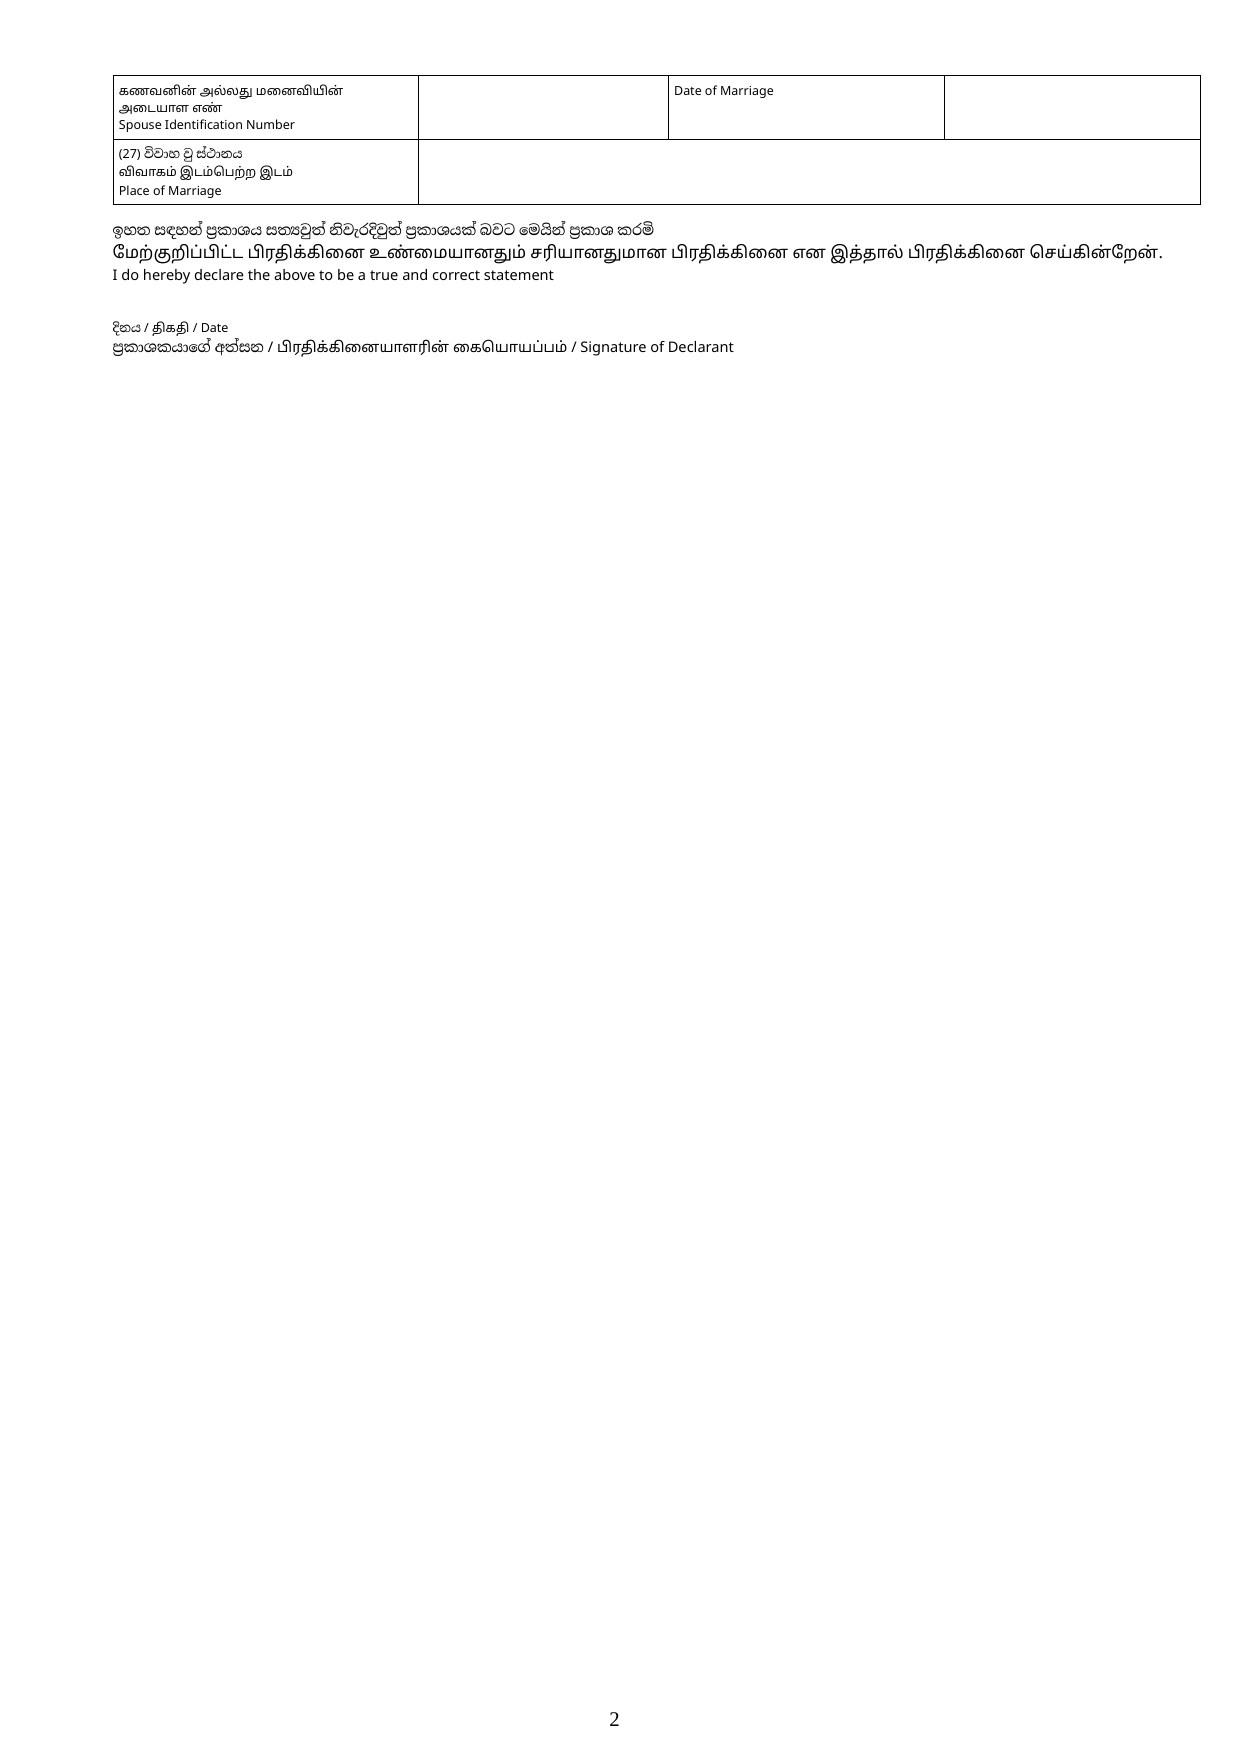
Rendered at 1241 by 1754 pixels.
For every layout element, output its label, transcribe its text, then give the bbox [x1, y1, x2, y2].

table_header கணவனின் அல்லது மனைவியின் அடையாள எண் Spouse Identification Number [114, 76, 418, 139]
table_header Date of Marriage [669, 76, 944, 139]
text ප්‍රකාශකයාගේ අත්සන / பிரதிக்கினையாளரின் கையொயப்பம் / Signature of Declarant [112, 337, 1203, 358]
text மேற்குறிப்பிட்ட பிரதிக்கினை உண்மையானதும் சரியானதுமான பிரதிக்கினை என இத்தால் பிரதிக்கினை செய்கின்றேன். [112, 241, 1203, 264]
table_cell [419, 140, 1200, 204]
text I do hereby declare the above to be a true and correct statement [112, 264, 1203, 284]
table_header [945, 76, 1200, 139]
table_header [419, 76, 668, 139]
table_cell (27) විවාහ වු ස්ථානය விவாகம் இடம்பெற்ற இடம் Place of Marriage [114, 140, 418, 204]
text දිනය / திகதி / Date [112, 319, 1203, 337]
text ඉහත සඳහන් ප්‍රකාශය සත්‍යවුත් නිවැරදිවුත් ප්‍රකාශයක් බවට මෙයින් ප්‍රකාශ කරමි [112, 222, 1203, 241]
